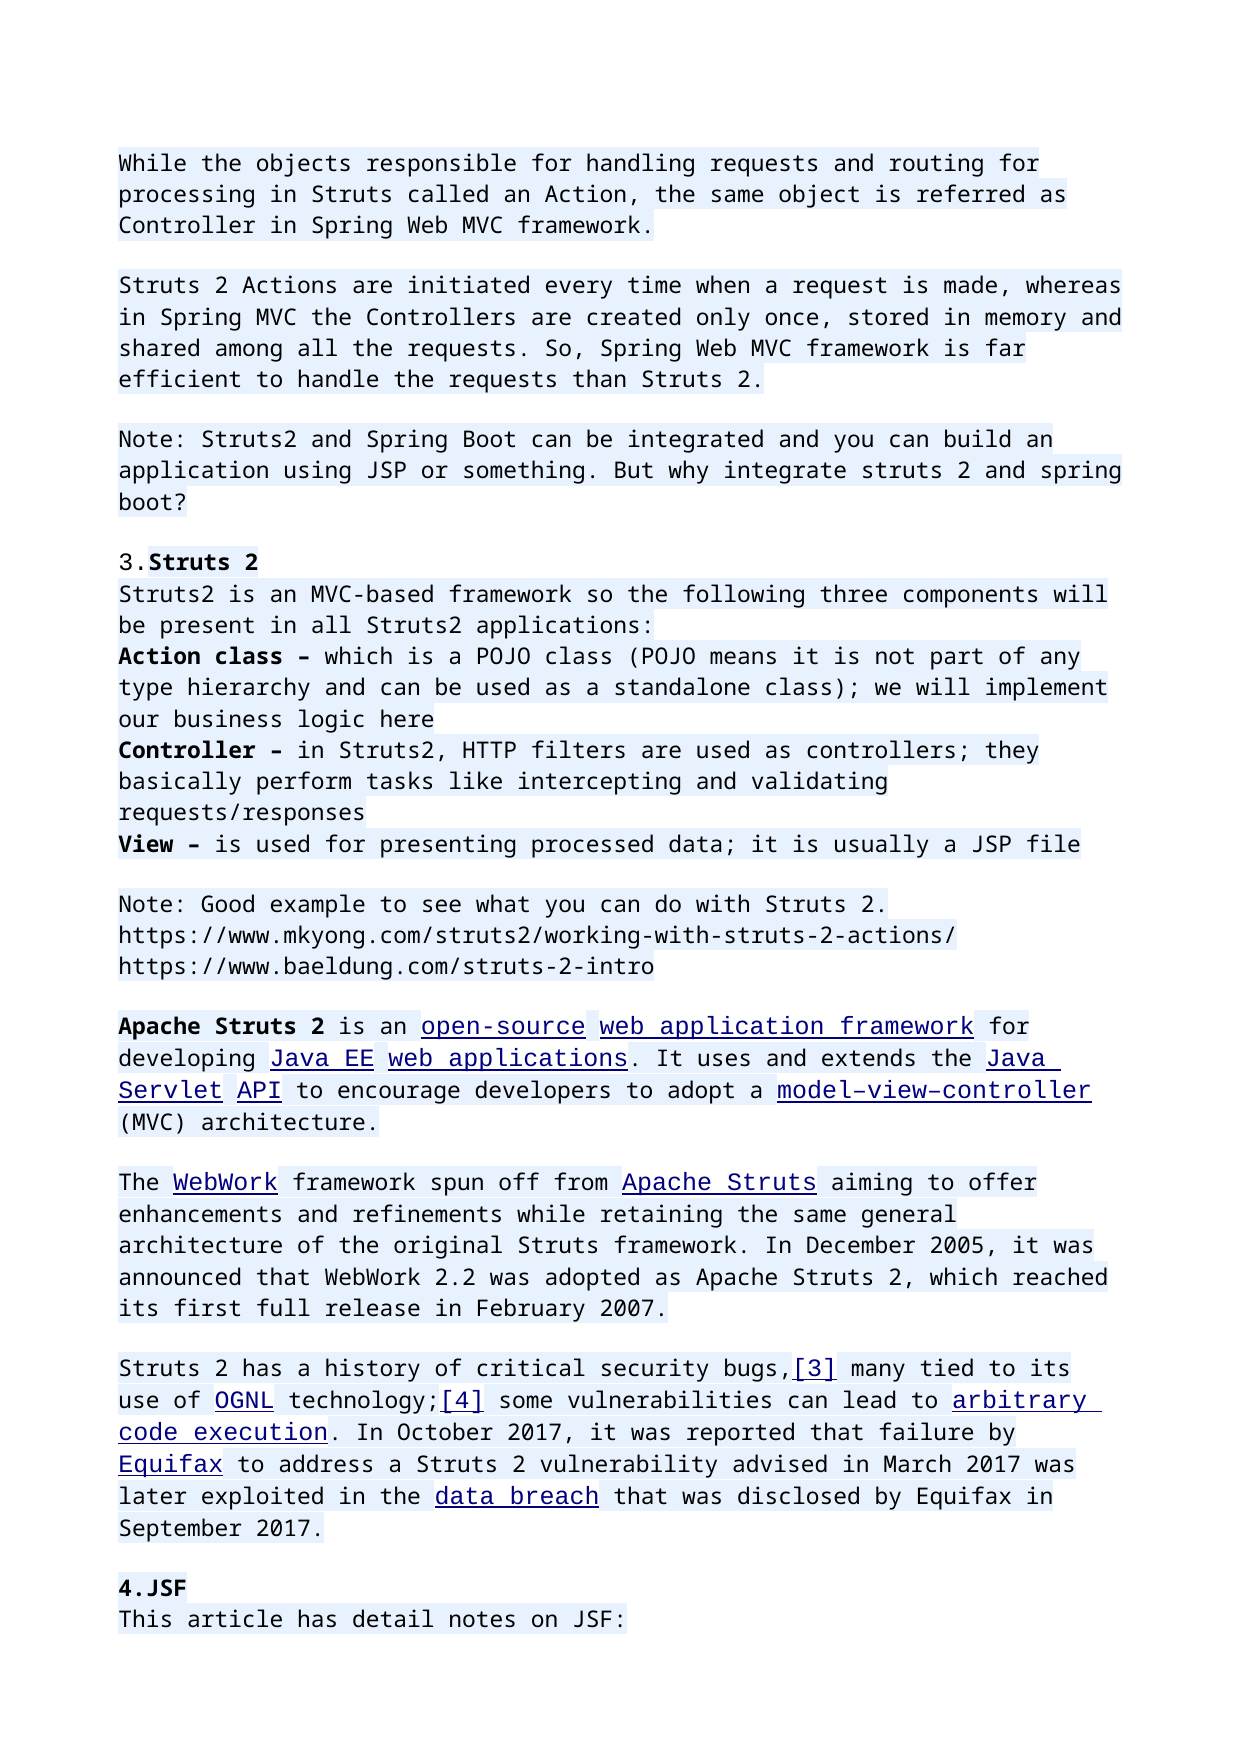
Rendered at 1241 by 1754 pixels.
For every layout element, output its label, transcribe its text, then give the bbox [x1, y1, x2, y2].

text This article has detail notes on JSF: [118, 1603, 1122, 1634]
text Note: Good example to see what you can do with Struts 2. [118, 888, 1122, 919]
text Note: Struts2 and Spring Boot can be integrated and you can build an application using JSP or something. But why integrate struts 2 and spring boot? [118, 423, 1122, 517]
text Controller – in Struts2, HTTP filters are used as controllers; they basically perform tasks like intercepting and validating requests/responses [118, 734, 1122, 828]
text 3.Struts 2 [118, 546, 1122, 578]
text https://www.baeldung.com/struts-2-intro [118, 950, 1122, 981]
text Apache Struts 2 is an open-source web application framework for developing Java EE web applications. It uses and extends the Java Servlet API to encourage developers to adopt a model–view–controller (MVC) architecture. [118, 1010, 1122, 1137]
text 4.JSF [118, 1572, 1122, 1603]
text Struts 2 Actions are initiated every time when a request is made, whereas in Spring MVC the Controllers are created only once, stored in memory and shared among all the requests. So, Spring Web MVC framework is far efficient to handle the requests than Struts 2. [118, 269, 1122, 394]
text Action class – which is a POJO class (POJO means it is not part of any type hierarchy and can be used as a standalone class); we will implement our business logic here [118, 640, 1122, 734]
text View – is used for presenting processed data; it is usually a JSP file [118, 828, 1122, 859]
text https://www.mkyong.com/struts2/working-with-struts-2-actions/ [118, 919, 1122, 950]
text While the objects responsible for handling requests and routing for processing in Struts called an Action, the same object is referred as Controller in Spring Web MVC framework. [118, 147, 1122, 241]
text The WebWork framework spun off from Apache Struts aiming to offer enhancements and refinements while retaining the same general architecture of the original Struts framework. In December 2005, it was announced that WebWork 2.2 was adopted as Apache Struts 2, which reached its first full release in February 2007. [118, 1166, 1122, 1323]
text Struts2 is an MVC-based framework so the following three components will be present in all Struts2 applications: [118, 578, 1122, 640]
text Struts 2 has a history of critical security bugs,[3] many tied to its use of OGNL technology;[4] some vulnerabilities can lead to arbitrary code execution. In October 2017, it was reported that failure by Equifax to address a Struts 2 vulnerability advised in March 2017 was later exploited in the data breach that was disclosed by Equifax in September 2017. [118, 1352, 1122, 1543]
